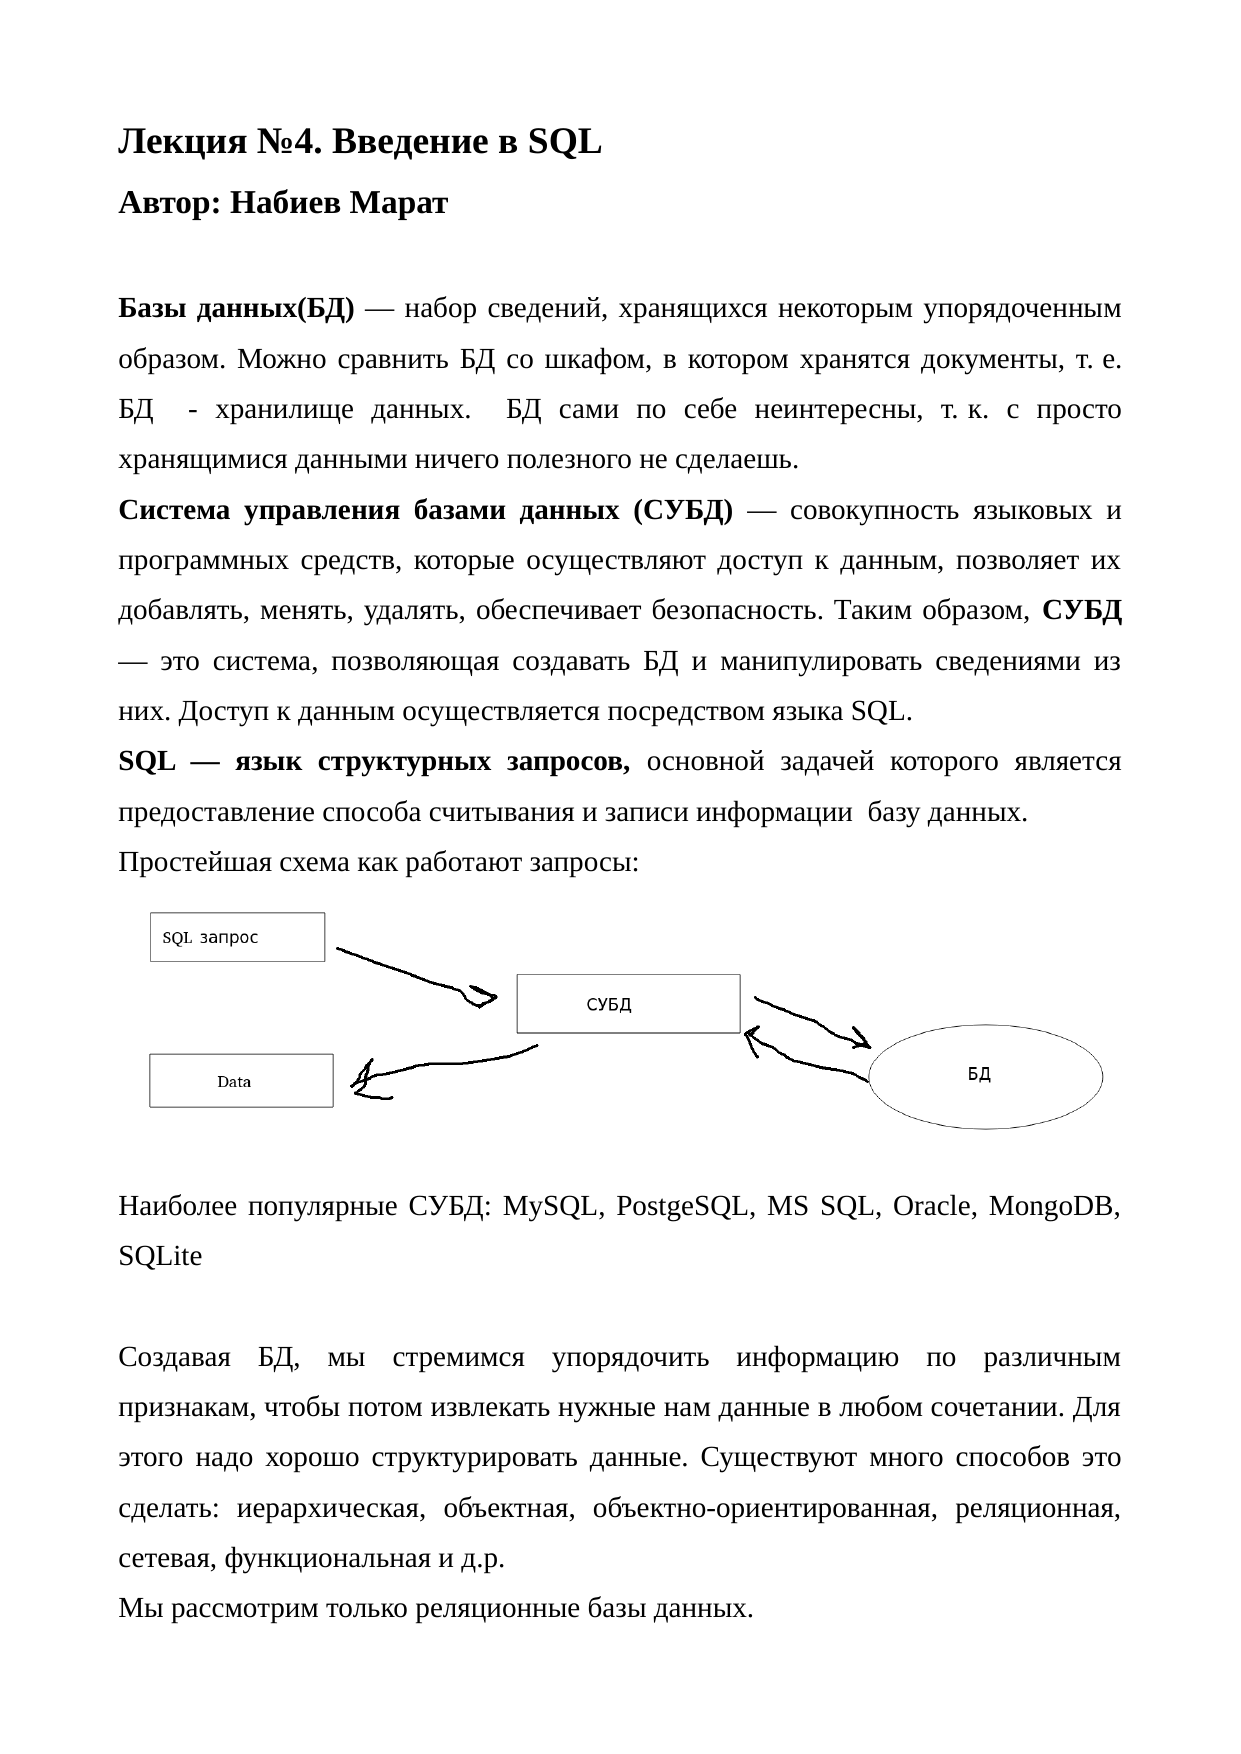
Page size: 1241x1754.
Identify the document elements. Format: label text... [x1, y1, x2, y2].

text SQL — язык структурных запросов, основной задачей которого является предоставление способа считывания и записи информации базу данных. [118, 743, 1122, 827]
text Автор: Набиев Марат [118, 183, 1122, 221]
text Мы рассмотрим только реляционные базы данных. [118, 1590, 1122, 1624]
text Система управления базами данных (СУБД) — совокупность языковых и программных средств, которые осуществляют доступ к данным, позволяет их добавлять, менять, удалять, обеспечивает безопасность. Таким образом, СУБД — это система, позволяющая создавать БД и манипулировать сведениями из них. Доступ к данным осуществляется посредством языка SQL. [118, 492, 1122, 727]
text Лекция №4. Введение в SQL [118, 118, 1122, 161]
text Базы данных(БД) — набор сведений, хранящихся некоторым упорядоченным образом. Можно сравнить БД со шкафом, в котором хранятся документы, т. е. БД - хранилище данных. БД сами по себе неинтересны, т. к. с просто хранящимися данными ничего полезного не сделаешь. [118, 291, 1122, 475]
text Простейшая схема как работают запросы: [118, 844, 1122, 878]
text Наиболее популярные СУБД: MySQL, PostgeSQL, MS SQL, Oracle, MongoDB, SQLite [118, 1172, 1122, 1272]
picture [118, 894, 1123, 1172]
text Создавая БД, мы стремимся упорядочить информацию по различным признакам, чтобы потом извлекать нужные нам данные в любом сочетании. Для этого надо хорошо структурировать данные. Существуют много способов это сделать: иерархическая, объектная, объектно-ориентированная, реляционная, сетевая, функциональная и д.р. [118, 1339, 1122, 1574]
